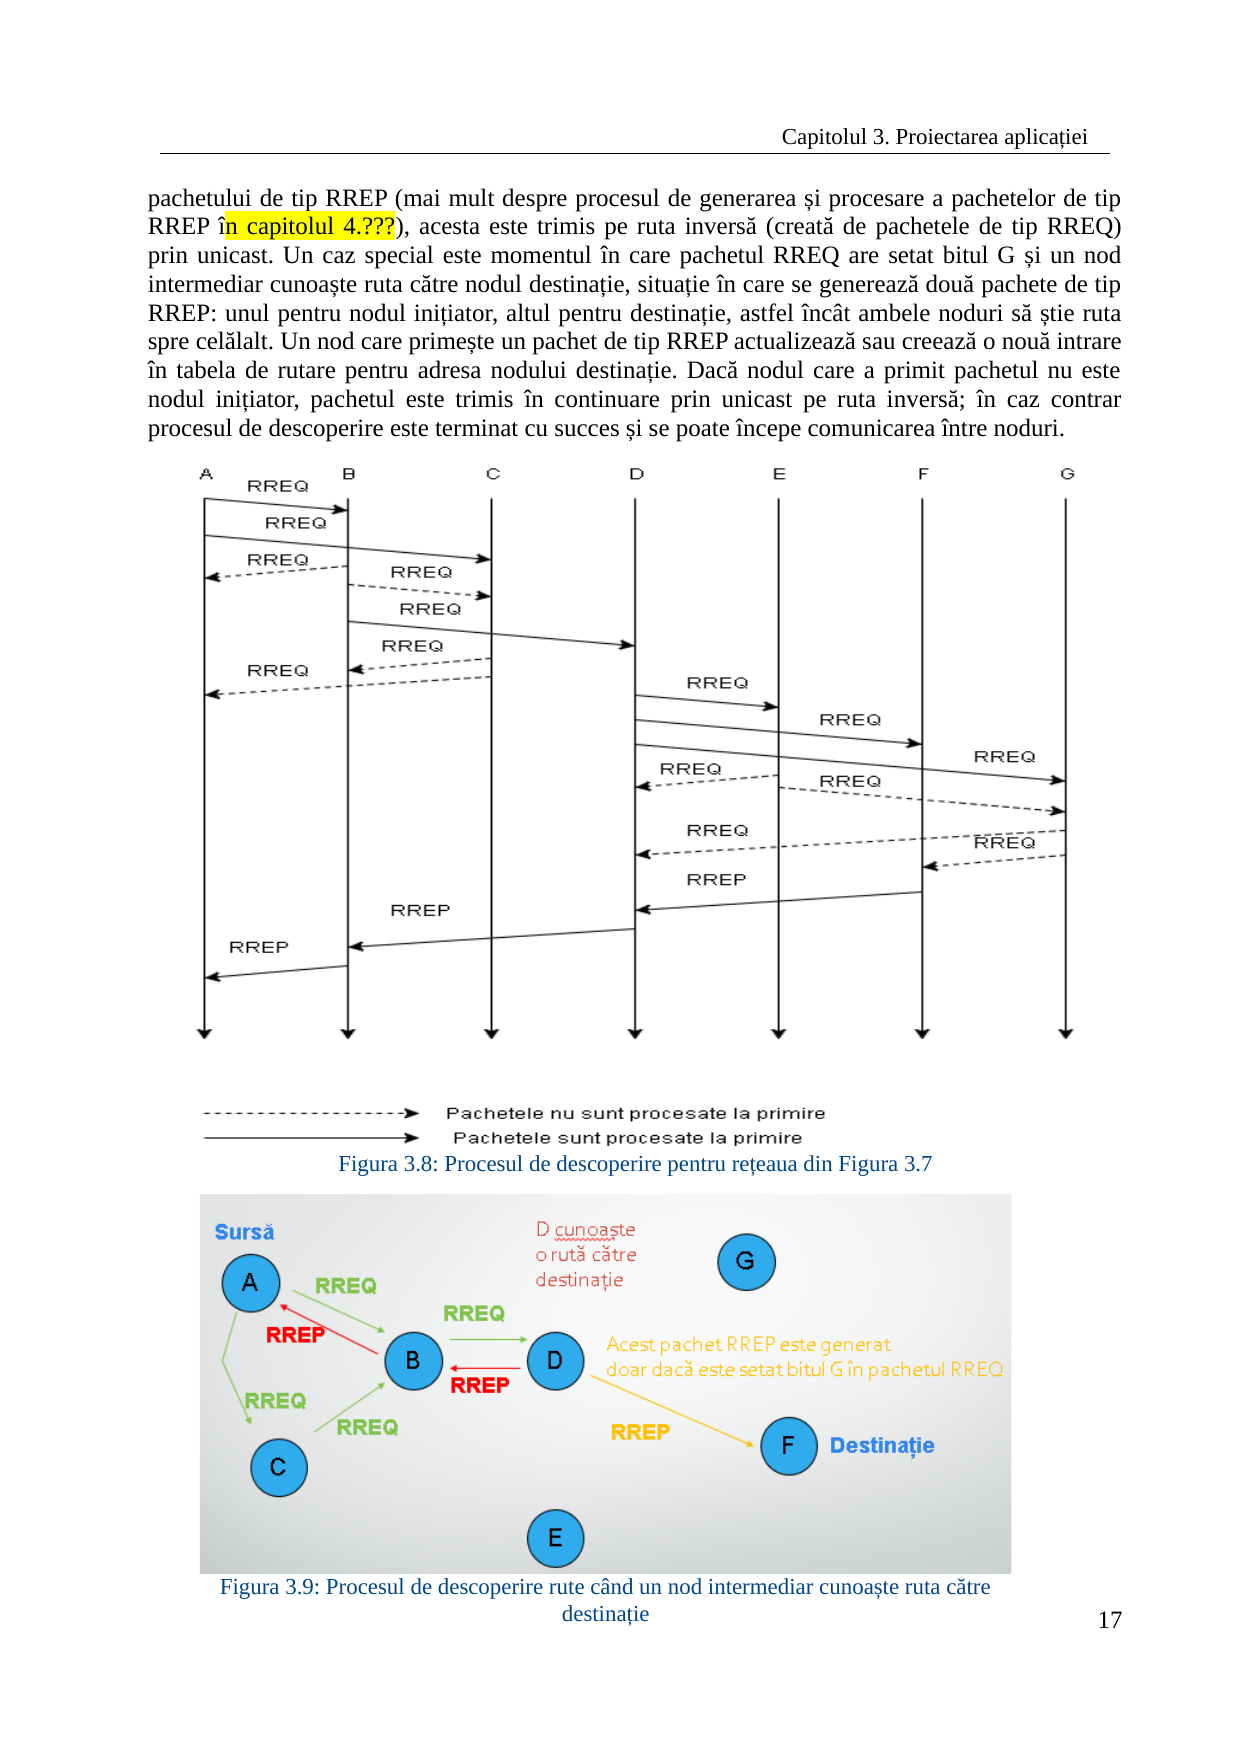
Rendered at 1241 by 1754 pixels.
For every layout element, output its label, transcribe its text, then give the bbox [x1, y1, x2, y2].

text pachetului de tip RREP (mai mult despre procesul de generarea și procesare a pachetelor de tip RREP în capitolul 4.???), acesta este trimis pe ruta inversă (creată de pachetele de tip RREQ) prin unicast. Un caz special este momentul în care pachetul RREQ are setat bitul G și un nod intermediar cunoaște ruta către nodul destinație, situație în care se generează două pachete de tip RREP: unul pentru nodul inițiator, altul pentru destinație, astfel încât ambele noduri să știe ruta spre celălalt. Un nod care primește un pachet de tip RREP actualizează sau creează o nouă intrare în tabela de rutare pentru adresa nodului destinație. Dacă nodul care a primit pachetul nu este nodul inițiator, pachetul este trimis în continuare prin unicast pe ruta inversă; în caz contrar procesul de descoperire este terminat cu succes și se poate începe comunicarea între noduri. [148, 183, 1122, 441]
picture [168, 461, 1103, 1151]
picture [199, 1194, 1012, 1574]
text Figura 3.9: Procesul de descoperire rute când un nod intermediar cunoaște ruta către destinație [200, 1574, 1011, 1626]
text Figura 3.8: Procesul de descoperire pentru rețeaua din Figura 3.7 [168, 1151, 1103, 1177]
